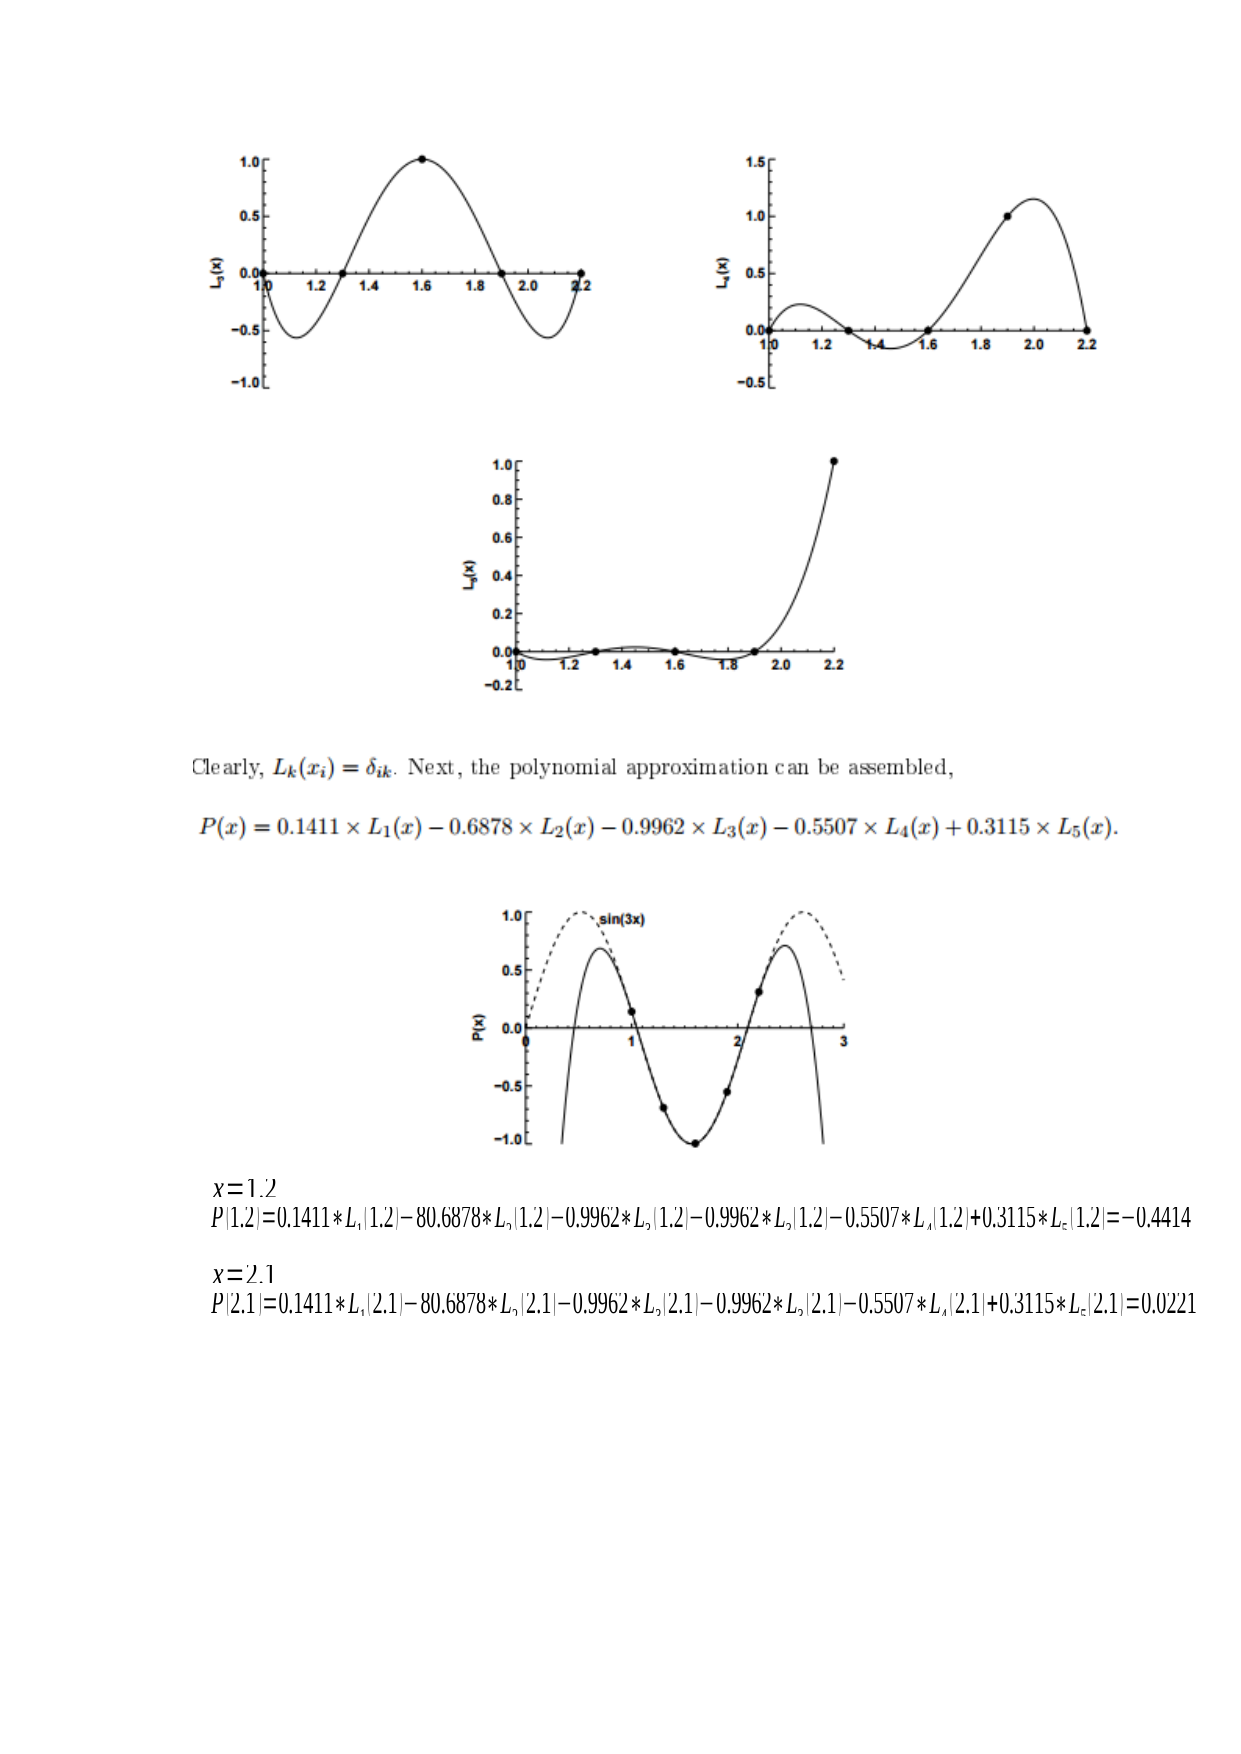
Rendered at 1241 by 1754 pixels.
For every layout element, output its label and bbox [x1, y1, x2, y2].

picture [193, 805, 1130, 1170]
picture [193, 128, 1131, 795]
